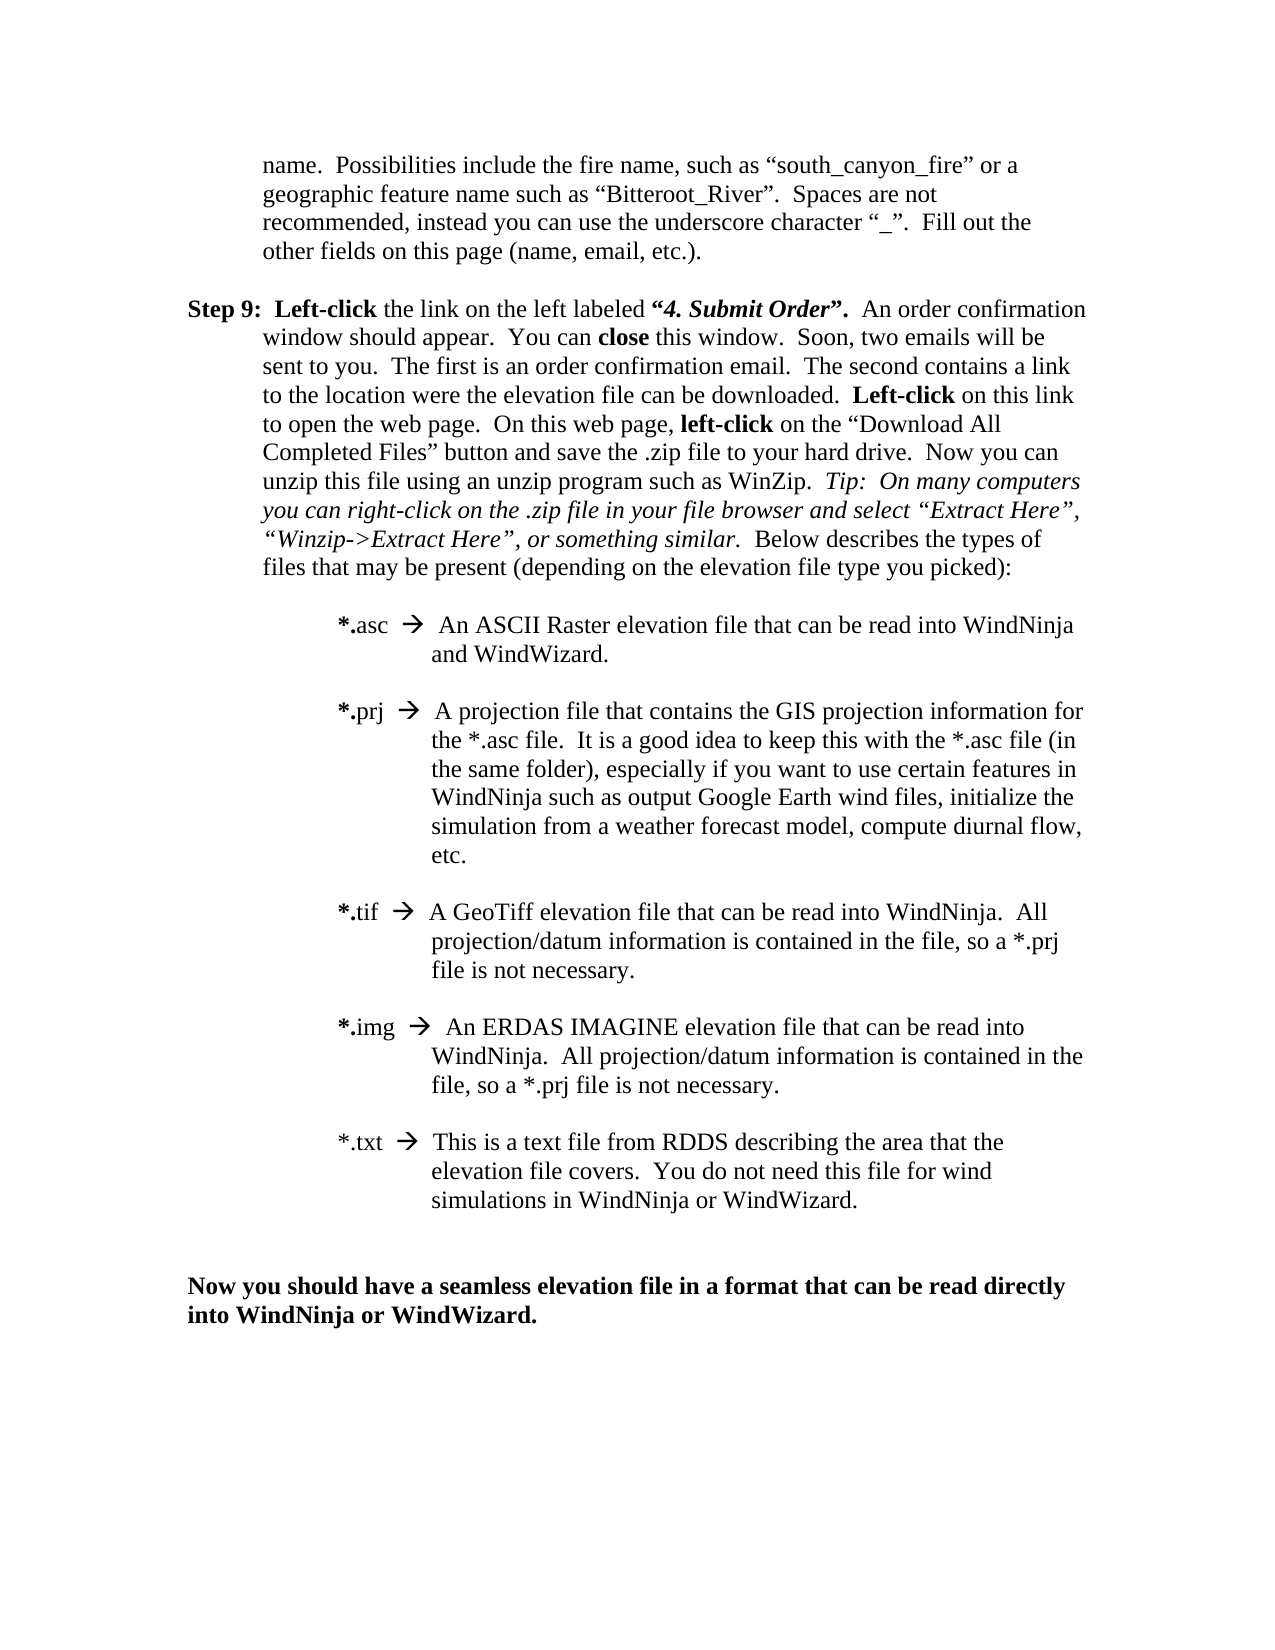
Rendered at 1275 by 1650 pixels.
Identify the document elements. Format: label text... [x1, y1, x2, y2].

text *.asc  An ASCII Raster elevation file that can be read into WindNinja and WindWizard. [337, 610, 1087, 667]
text *.txt  This is a text file from RDDS describing the area that the elevation file covers. You do not need this file for wind simulations in WindNinja or WindWizard. [337, 1127, 1087, 1214]
text name. Possibilities include the fire name, such as “south_canyon_fire” or a geographic feature name such as “Bitteroot_River”. Spaces are not recommended, instead you can use the underscore character “_”. Fill out the other fields on this page (name, email, etc.). [187, 150, 1087, 265]
text *.img  An ERDAS IMAGINE elevation file that can be read into WindNinja. All projection/datum information is contained in the file, so a *.prj file is not necessary. [337, 1012, 1087, 1099]
text *.tif  A GeoTiff elevation file that can be read into WindNinja. All projection/datum information is contained in the file, so a *.prj file is not necessary. [337, 897, 1087, 984]
text Step 9: Left-click the link on the left labeled “4. Submit Order”. An order confirmation window should appear. You can close this window. Soon, two emails will be sent to you. The first is an order confirmation email. The second contains a link to the location were the elevation file can be downloaded. Left-click on this link to open the web page. On this web page, left-click on the “Download All Completed Files” button and save the .zip file to your hard drive. Now you can unzip this file using an unzip program such as WinZip. Tip: On many computers you can right-click on the .zip file in your file browser and select “Extract Here”, “Winzip->Extract Here”, or something similar. Below describes the types of files that may be present (depending on the elevation file type you picked): [187, 294, 1087, 581]
text *.prj  A projection file that contains the GIS projection information for the *.asc file. It is a good idea to keep this with the *.asc file (in the same folder), especially if you want to use certain features in WindNinja such as output Google Earth wind files, initialize the simulation from a weather forecast model, compute diurnal flow, etc. [337, 696, 1087, 869]
text Now you should have a seamless elevation file in a format that can be read directly into WindNinja or WindWizard. [187, 1271, 1087, 1329]
